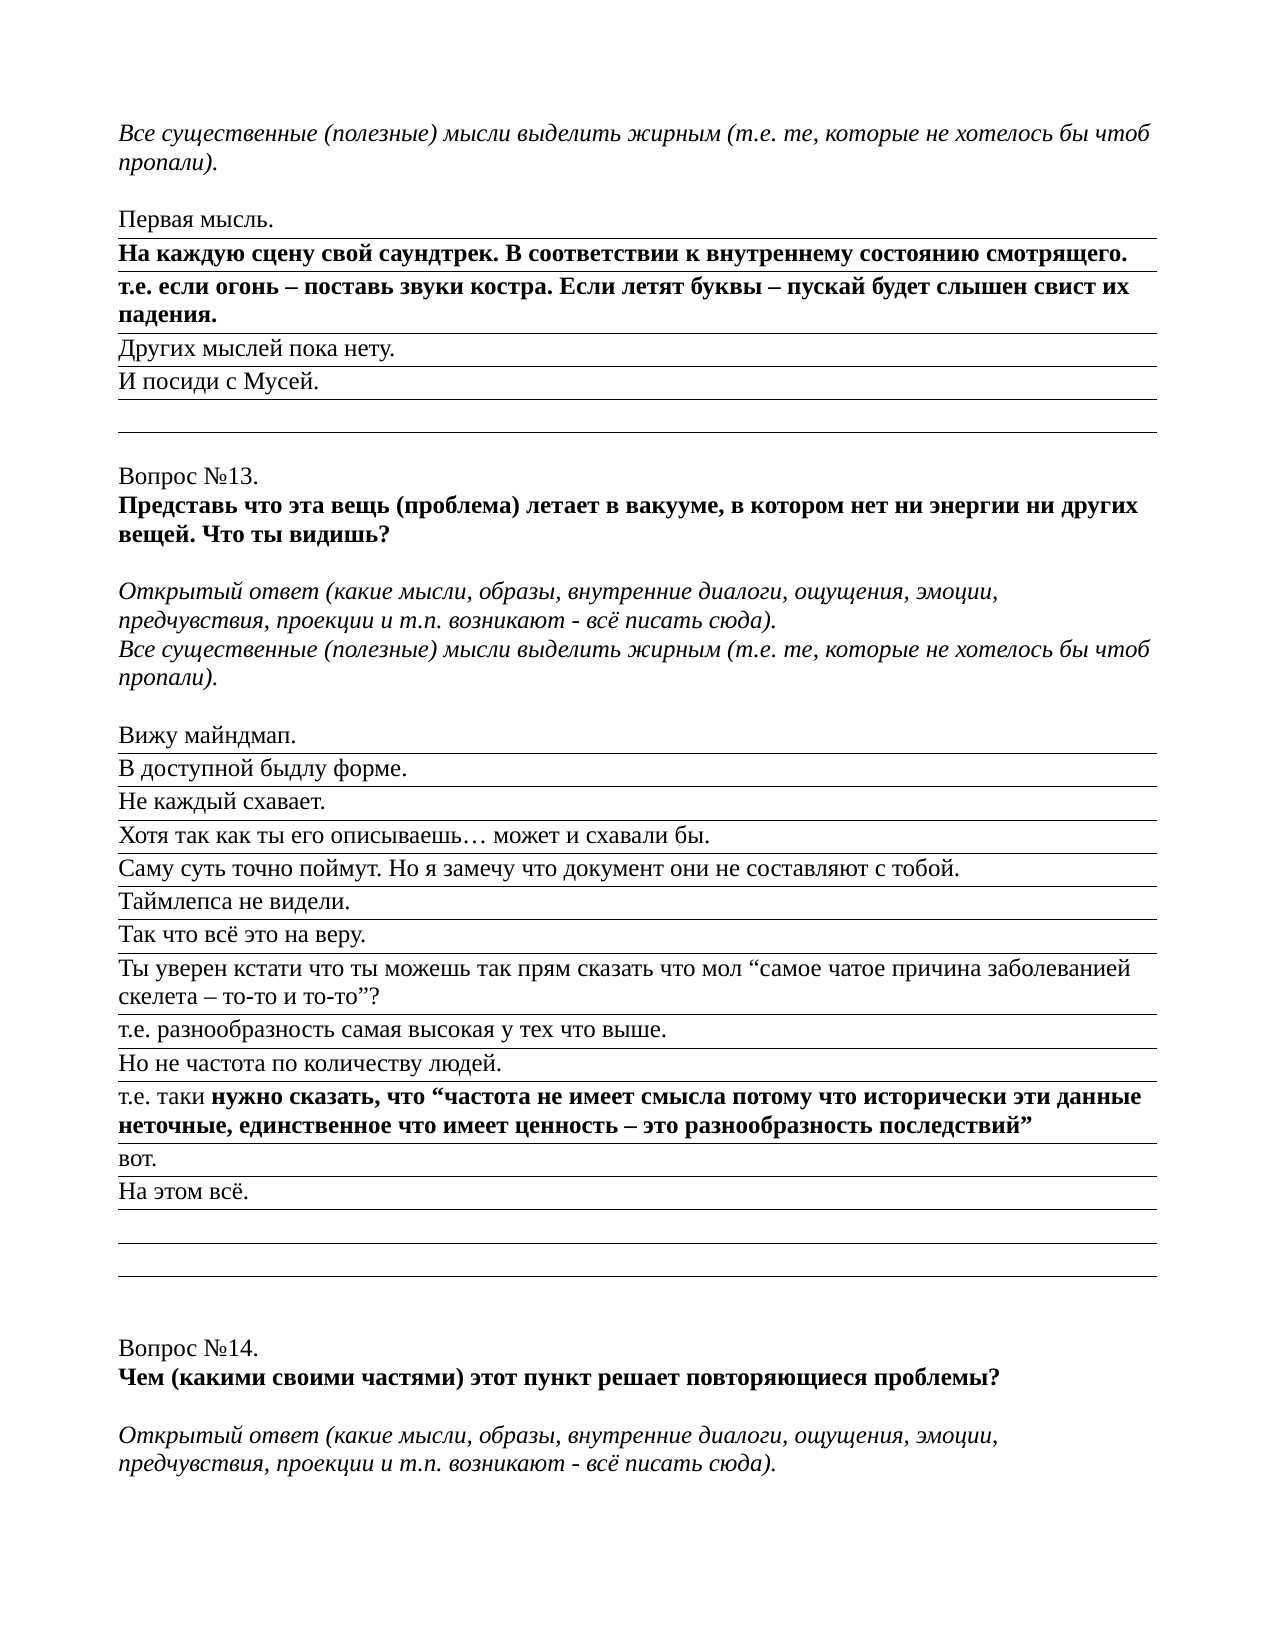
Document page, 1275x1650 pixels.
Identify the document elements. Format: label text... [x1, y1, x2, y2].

text Вопрос №14. [118, 1333, 1157, 1362]
text На каждую сцену свой саундтрек. В соответствии к внутреннему состоянию смотрящего. [118, 239, 1157, 271]
text Саму суть точно поймут. Но я замечу что документ они не составляют с тобой. [118, 854, 1157, 886]
text Других мыслей пока нету. [118, 334, 1157, 366]
text Представь что эта вещь (проблема) летает в вакууме, в котором нет ни энергии ни других вещей. Что ты видишь? [118, 490, 1157, 547]
text Вопрос №13. [118, 461, 1157, 490]
text Хотя так как ты его описываешь… может и схавали бы. [118, 821, 1157, 853]
text т.е. разнообразность самая высокая у тех что выше. [118, 1015, 1157, 1048]
text На этом всё. [118, 1177, 1157, 1209]
text Открытый ответ (какие мысли, образы, внутренние диалоги, ощущения, эмоции, предчувствия, проекции и т.п. возникают - всё писать сюда). [118, 576, 1157, 634]
text И посиди с Мусей. [118, 367, 1157, 399]
text Первая мысль. [118, 204, 1157, 238]
text В доступной быдлу форме. [118, 754, 1157, 786]
text Не каждый схавает. [118, 787, 1157, 820]
text Все существенные (полезные) мысли выделить жирным (т.е. те, которые не хотелось бы чтоб пропали). [118, 118, 1157, 176]
text Но не частота по количеству людей. [118, 1049, 1157, 1081]
text Ты уверен кстати что ты можешь так прям сказать что мол “самое чатое причина заболеванией скелета – то-то и то-то”? [118, 954, 1157, 1014]
text Открытый ответ (какие мысли, образы, внутренние диалоги, ощущения, эмоции, предчувствия, проекции и т.п. возникают - всё писать сюда). [118, 1420, 1157, 1477]
text т.е. если огонь – поставь звуки костра. Если летят буквы – пускай будет слышен свист их падения. [118, 272, 1157, 333]
text Так что всё это на веру. [118, 920, 1157, 953]
text Чем (какими своими частями) этот пункт решает повторяющиеся проблемы? [118, 1362, 1157, 1391]
text т.е. таки нужно сказать, что “частота не имеет смысла потому что исторически эти данные неточные, единственное что имеет ценность – это разнообразность последствий” [118, 1082, 1157, 1143]
text вот. [118, 1144, 1157, 1176]
text Вижу майндмап. [118, 720, 1157, 753]
text Все существенные (полезные) мысли выделить жирным (т.е. те, которые не хотелось бы чтоб пропали). [118, 634, 1157, 691]
text Таймлепса не видели. [118, 887, 1157, 919]
